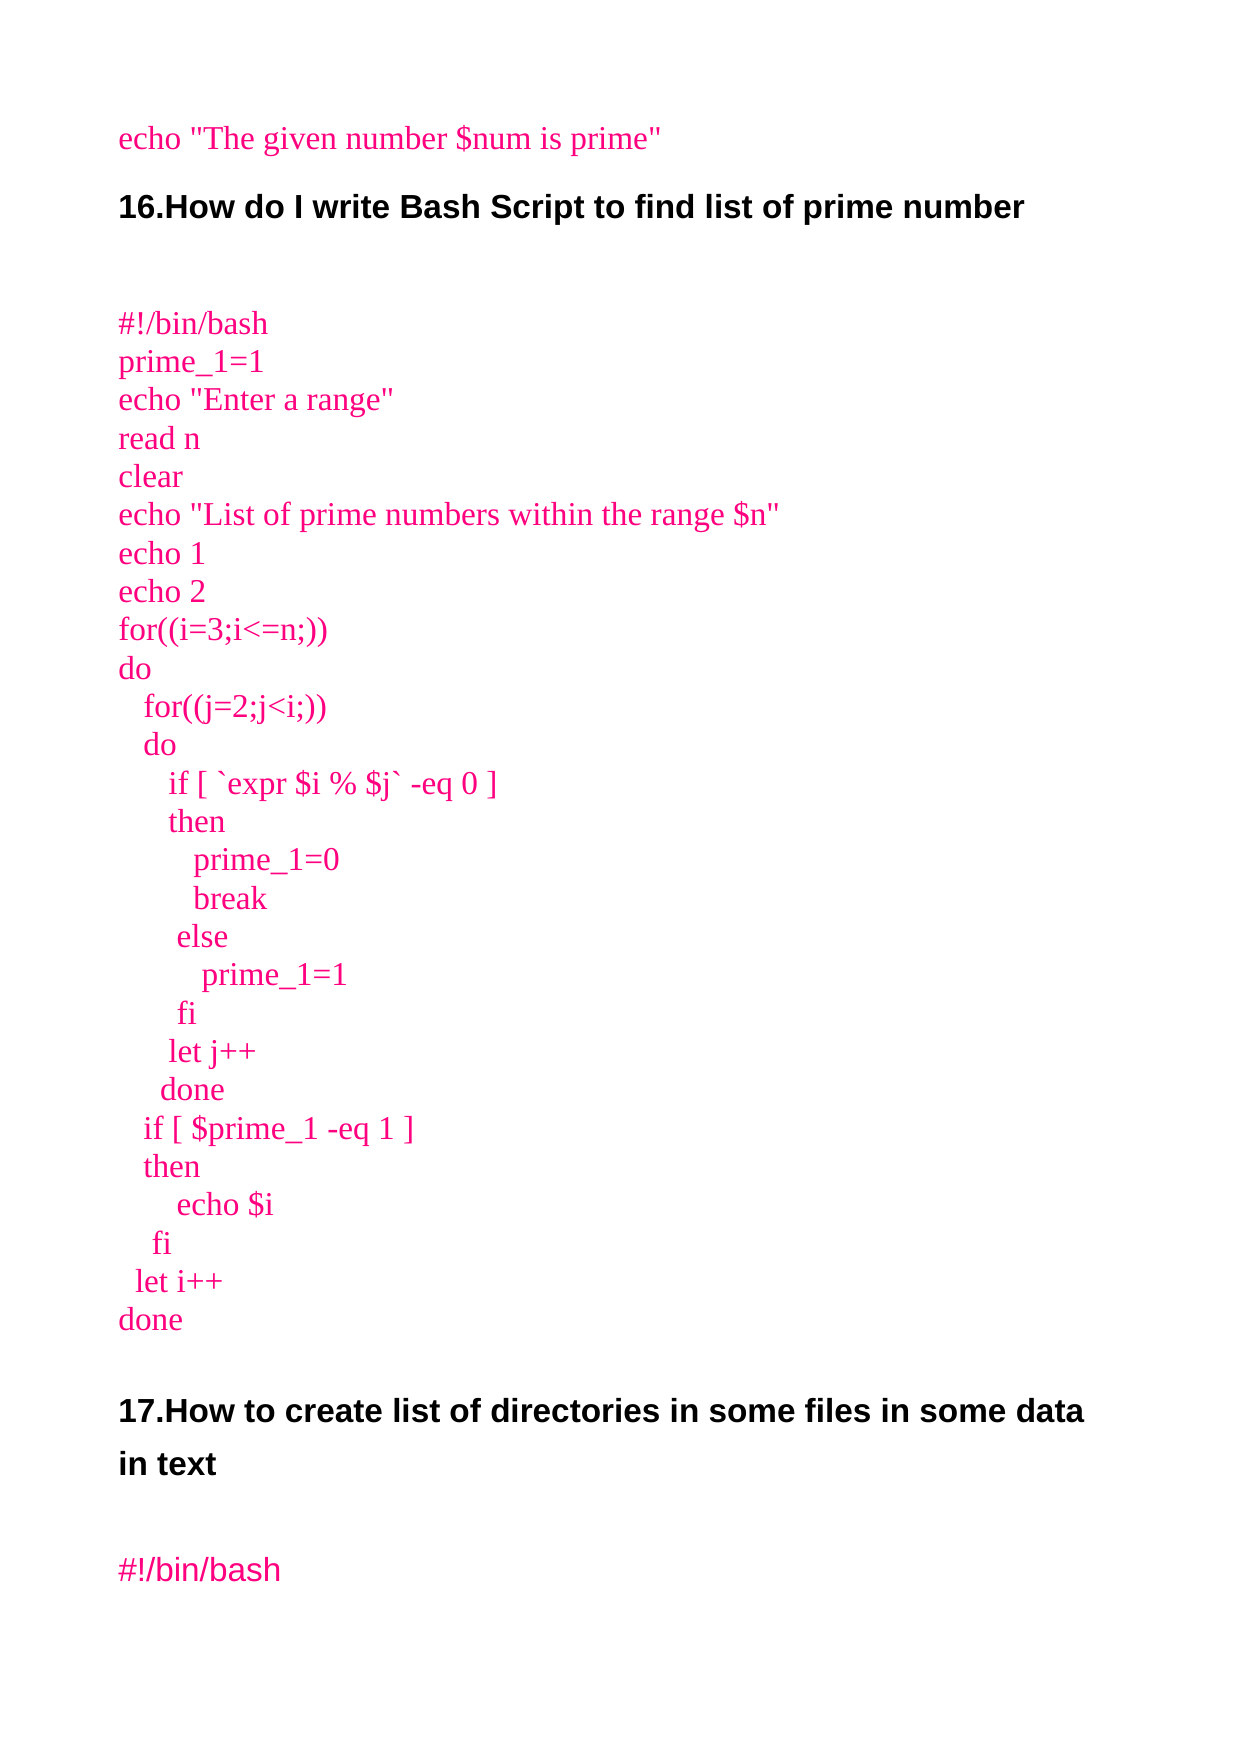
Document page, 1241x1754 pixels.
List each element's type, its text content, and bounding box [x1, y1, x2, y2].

text for((j=2;j<i;)) [118, 686, 1122, 724]
text clear [118, 456, 1122, 494]
text prime_1=1 [118, 954, 1122, 993]
text done [118, 1299, 1122, 1338]
text then [118, 1146, 1122, 1184]
text echo 1 [118, 533, 1122, 571]
text echo "Enter a range" [118, 379, 1122, 418]
text then [118, 801, 1122, 839]
text break [118, 878, 1122, 916]
text echo "The given number $num is prime" [118, 118, 1122, 156]
text do [118, 648, 1122, 686]
text 17.How to create list of directories in some files in some data in text [118, 1391, 1122, 1482]
text read n [118, 418, 1122, 456]
text echo "List of prime numbers within the range $n" [118, 494, 1122, 533]
text fi [118, 993, 1122, 1031]
text 16.How do I write Bash Script to find list of prime number [118, 188, 1122, 226]
text echo $i [118, 1184, 1122, 1223]
text do [118, 724, 1122, 763]
text fi [118, 1223, 1122, 1261]
text let j++ [118, 1031, 1122, 1069]
text echo 2 [118, 571, 1122, 609]
text for((i=3;i<=n;)) [118, 609, 1122, 648]
text #!/bin/bash [118, 1550, 1122, 1588]
text prime_1=1 [118, 341, 1122, 379]
text prime_1=0 [118, 839, 1122, 878]
text done [118, 1069, 1122, 1108]
text else [118, 916, 1122, 954]
text let i++ [118, 1261, 1122, 1299]
text #!/bin/bash [118, 303, 1122, 341]
text if [ `expr $i % $j` -eq 0 ] [118, 763, 1122, 801]
text if [ $prime_1 -eq 1 ] [118, 1108, 1122, 1146]
